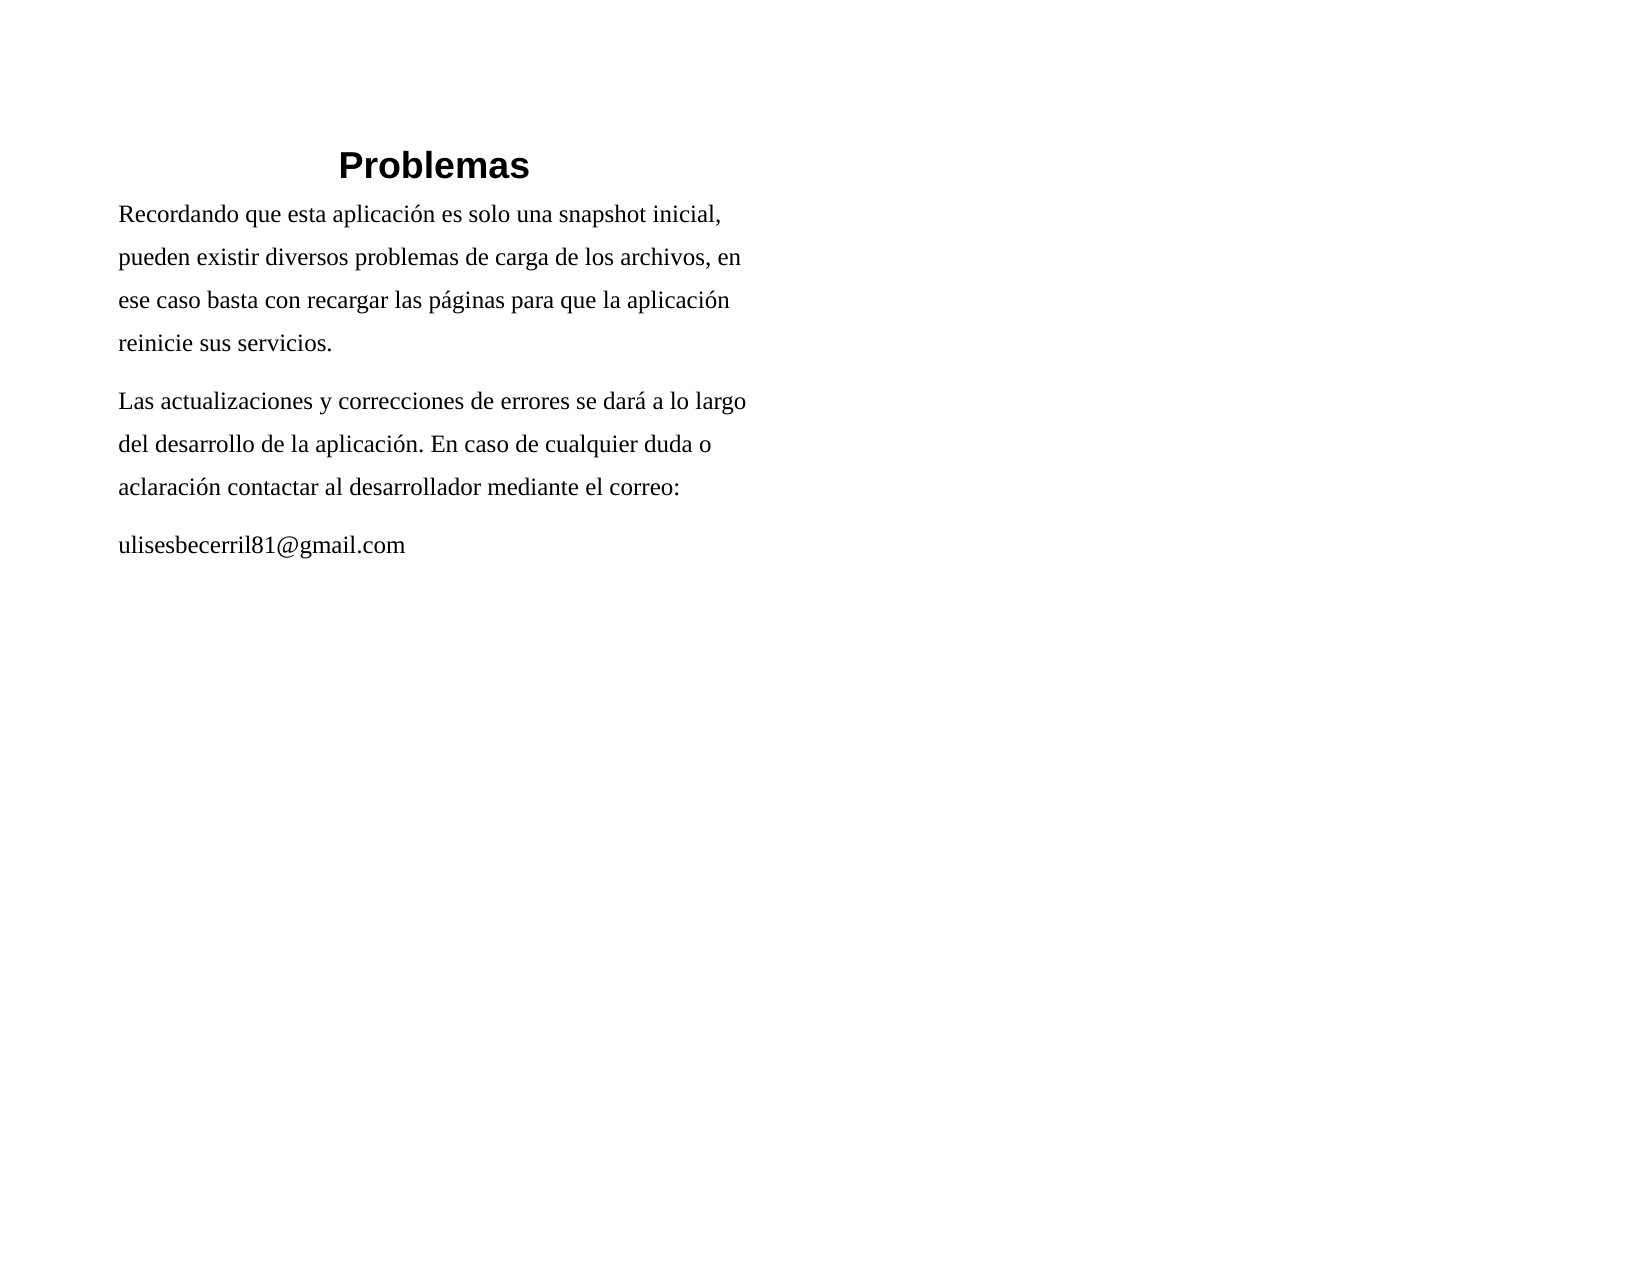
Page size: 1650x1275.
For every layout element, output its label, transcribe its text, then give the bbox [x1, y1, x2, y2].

subtitle Problemas [118, 143, 750, 186]
text ulisesbecerril81@gmail.com [118, 530, 750, 558]
text Las actualizaciones y correcciones de errores se dará a lo largo del desarrollo de la aplicación. En caso de cualquier duda o aclaración contactar al desarrollador mediante el correo: [118, 386, 750, 501]
text Recordando que esta aplicación es solo una snapshot inicial, pueden existir diversos problemas de carga de los archivos, en ese caso basta con recargar las páginas para que la aplicación reinicie sus servicios. [118, 199, 750, 357]
